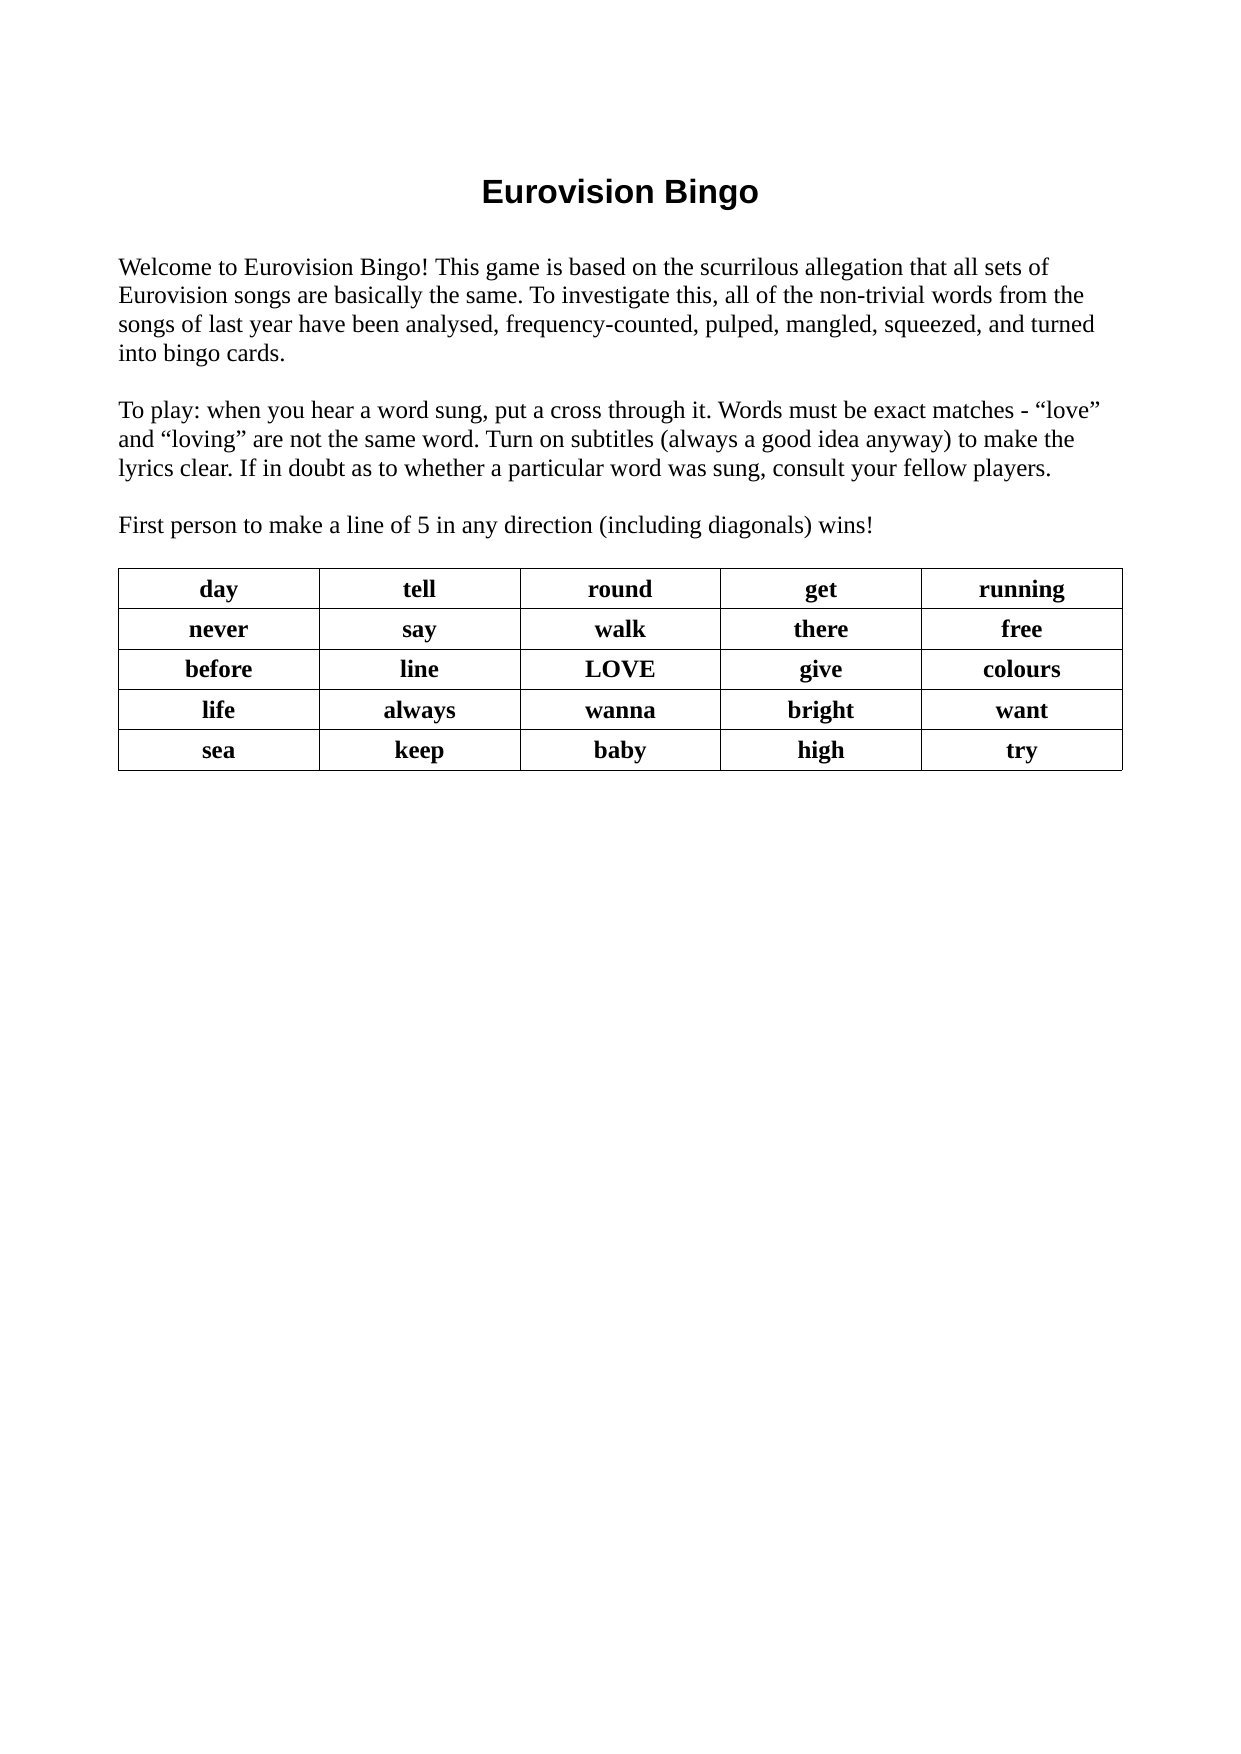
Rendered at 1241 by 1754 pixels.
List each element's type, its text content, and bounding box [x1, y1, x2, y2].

table_cell high [721, 730, 921, 769]
table_cell want [922, 690, 1122, 729]
table_cell always [320, 690, 520, 729]
table_header running [922, 569, 1122, 608]
table_cell try [922, 730, 1122, 769]
table_cell there [721, 609, 921, 649]
table_header tell [320, 569, 520, 608]
text First person to make a line of 5 in any direction (including diagonals) wins! [118, 511, 1122, 539]
table_header get [721, 569, 921, 608]
table_cell never [119, 609, 319, 649]
table_cell give [721, 650, 921, 689]
text To play: when you hear a word sung, put a cross through it. Words must be exact matches - “love” and “loving” are not the same word. Turn on subtitles (always a good idea anyway) to make the lyrics clear. If in doubt as to whether a particular word was sung, consult your fellow players. [118, 396, 1122, 482]
table_cell colours [922, 650, 1122, 689]
table_cell before [119, 650, 319, 689]
table_cell LOVE [521, 650, 720, 689]
table_cell wanna [521, 690, 720, 729]
table_cell sea [119, 730, 319, 769]
text Welcome to Eurovision Bingo! This game is based on the scurrilous allegation that all sets of Eurovision songs are basically the same. To investigate this, all of the non-trivial words from the songs of last year have been analysed, frequency-counted, pulped, mangled, squeezed, and turned into bingo cards. [118, 252, 1122, 367]
table_header day [119, 569, 319, 608]
table_header round [521, 569, 720, 608]
table_cell free [922, 609, 1122, 649]
table_cell line [320, 650, 520, 689]
table_cell keep [320, 730, 520, 769]
table_cell bright [721, 690, 921, 729]
table_cell baby [521, 730, 720, 769]
table_cell say [320, 609, 520, 649]
table_cell walk [521, 609, 720, 649]
table_cell life [119, 690, 319, 729]
subtitle Eurovision Bingo [118, 172, 1122, 211]
